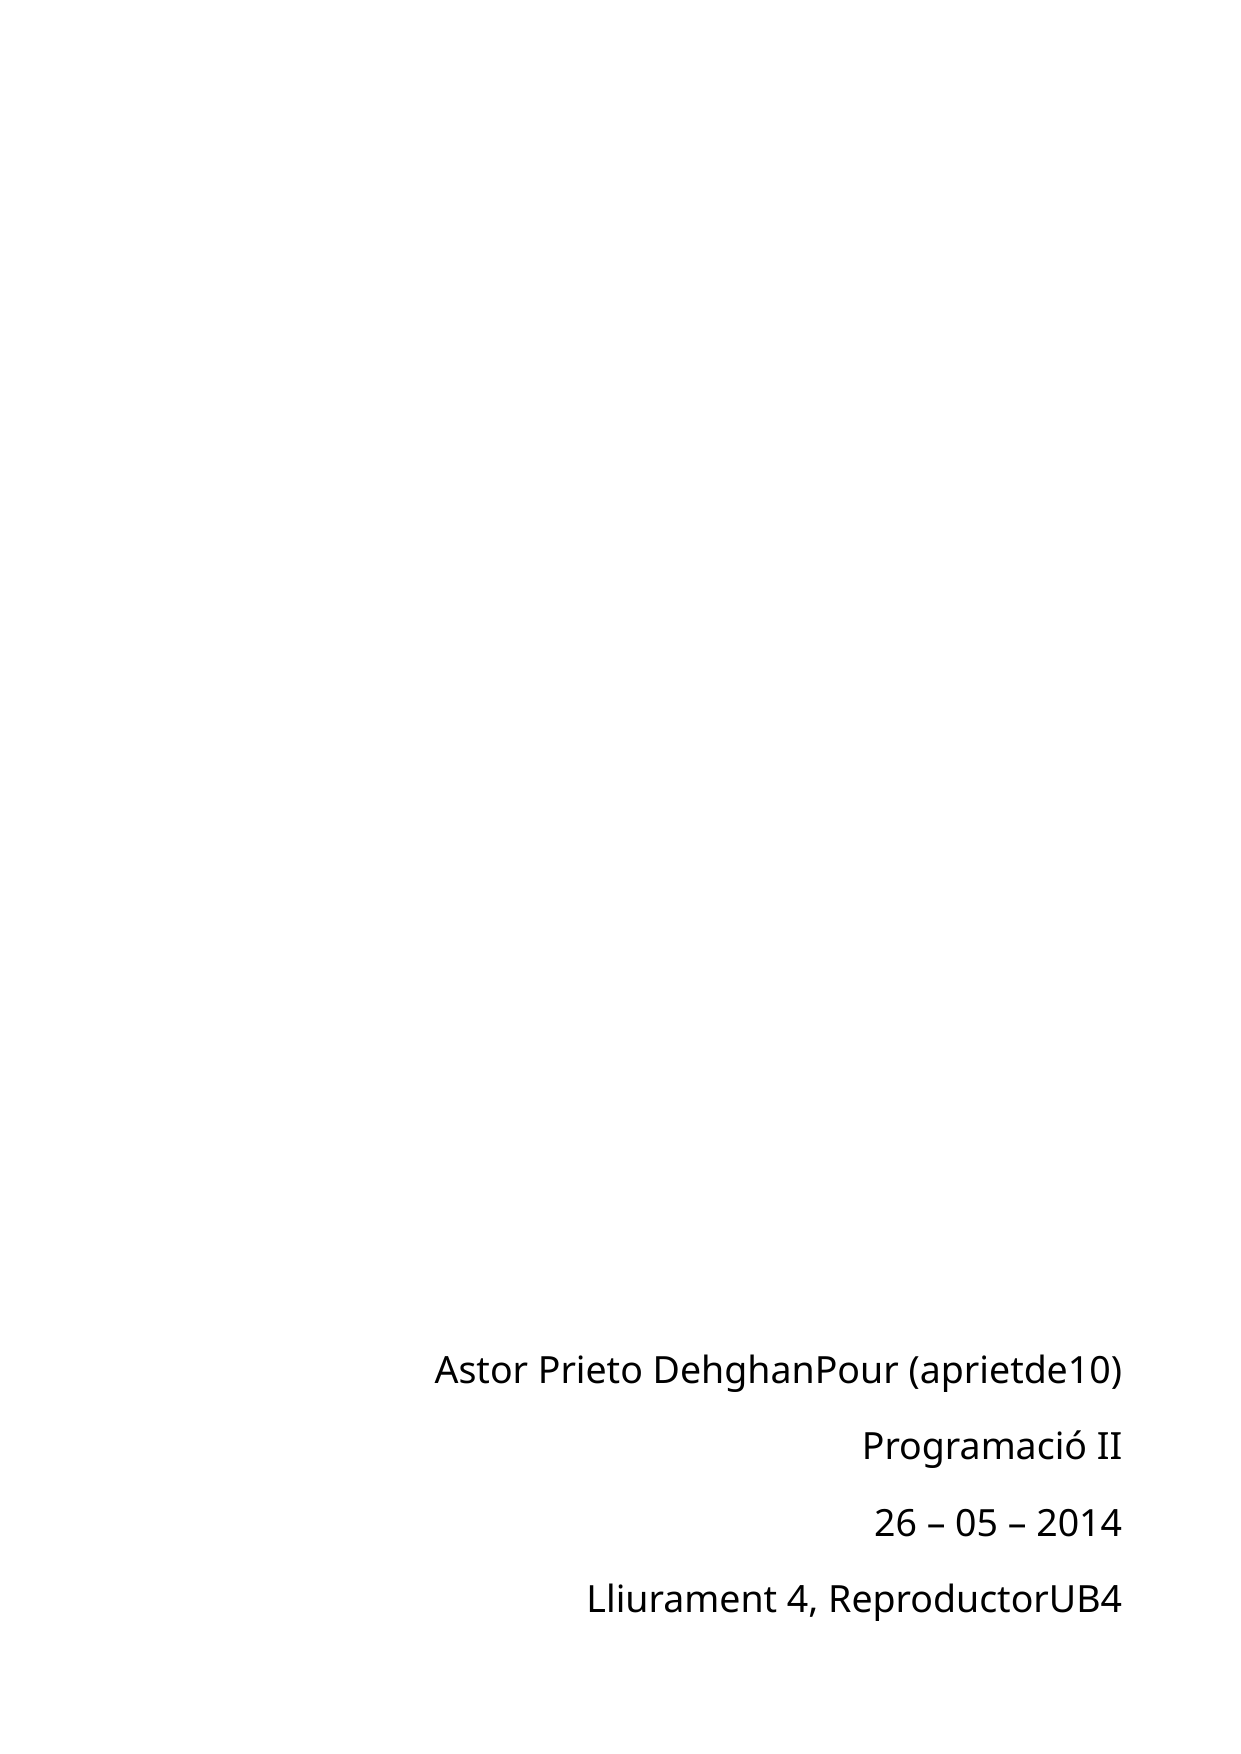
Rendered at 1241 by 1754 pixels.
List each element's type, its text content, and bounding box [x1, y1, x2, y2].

text 26 – 05 – 2014 [118, 1496, 1122, 1547]
text Astor Prieto DehghanPour (aprietde10) [118, 1343, 1122, 1394]
text Lliurament 4, ReproductorUB4 [118, 1573, 1122, 1624]
text Programació II [118, 1420, 1122, 1471]
